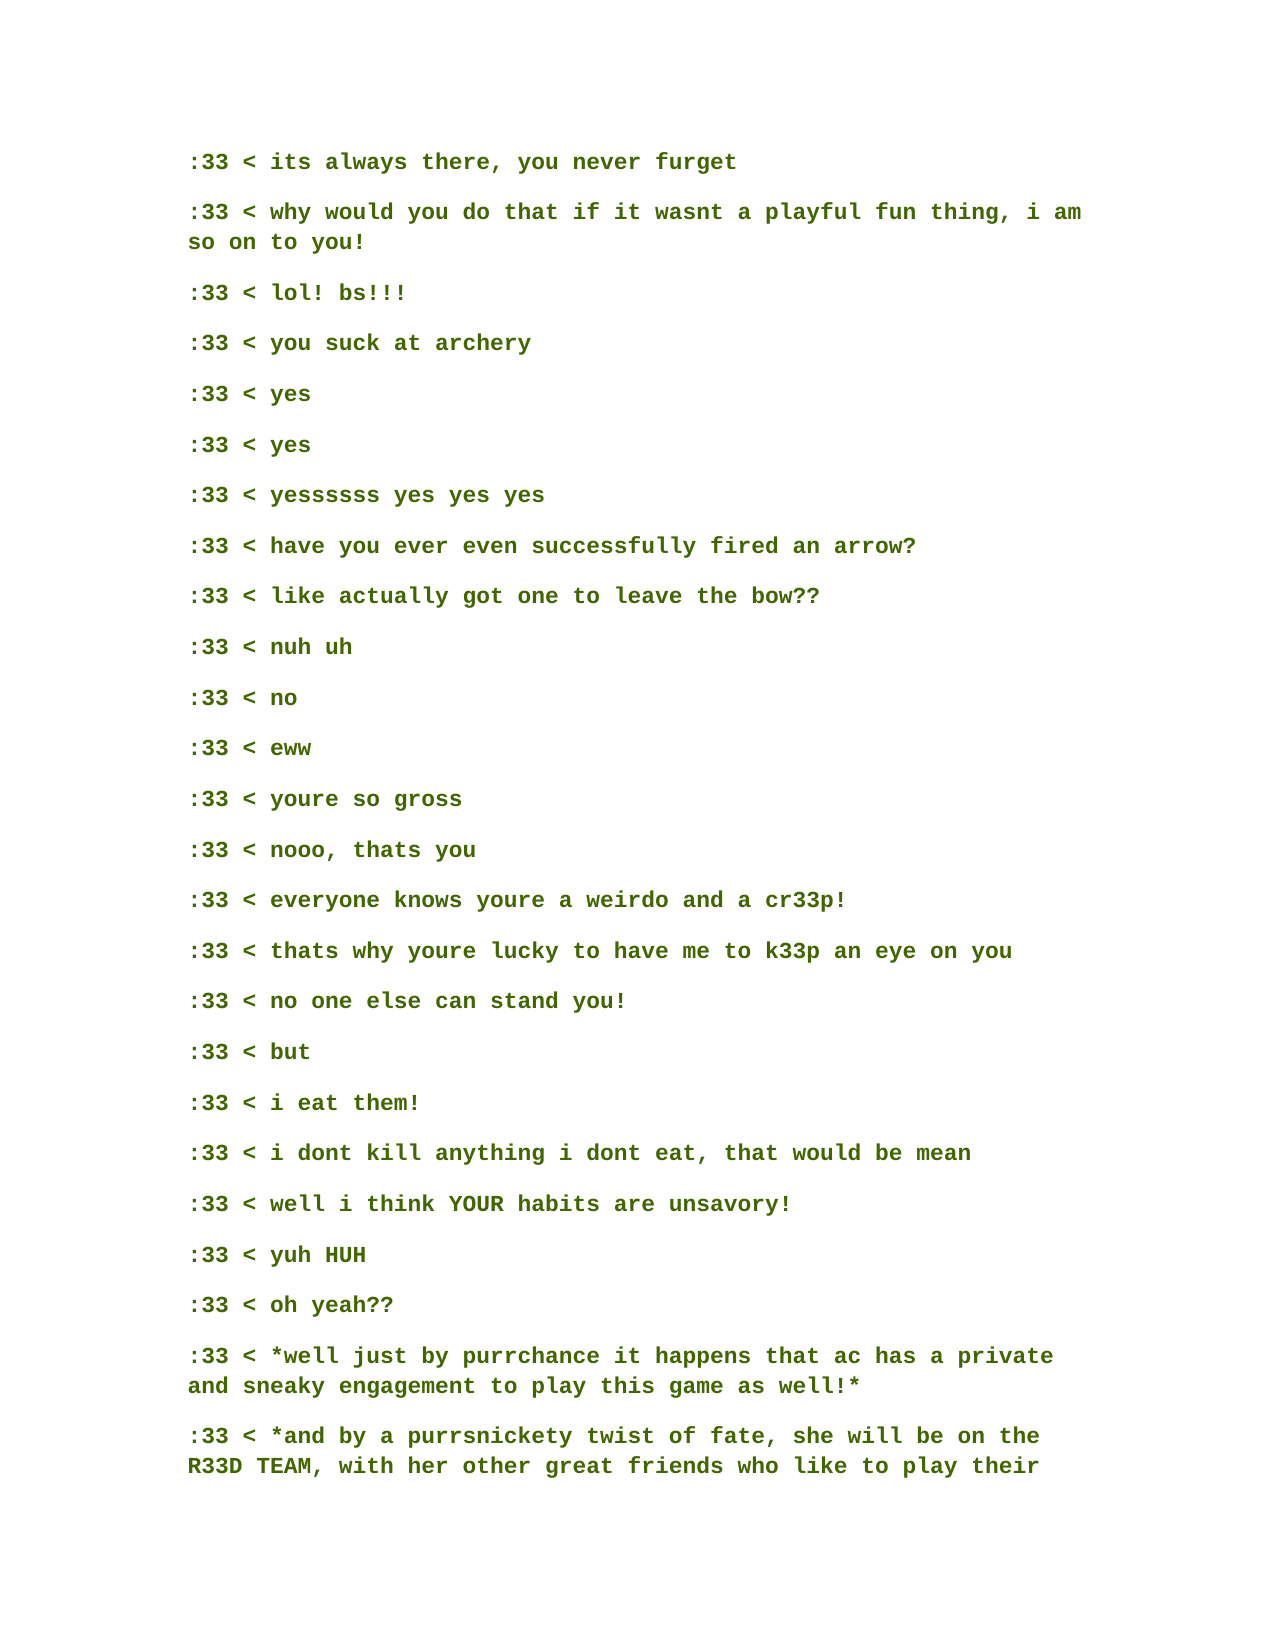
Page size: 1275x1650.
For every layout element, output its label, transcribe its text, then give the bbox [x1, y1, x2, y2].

text :33 < *well just by purrchance it happens that ac has a private and sneaky engagement to play this game as well!* [187, 1344, 1087, 1400]
text :33 < like actually got one to leave the bow?? [187, 585, 1087, 611]
text :33 < its always there, you never furget [187, 150, 1087, 176]
text :33 < nooo, thats you [187, 838, 1087, 864]
text :33 < i eat them! [187, 1091, 1087, 1117]
text :33 < you suck at archery [187, 332, 1087, 358]
text :33 < oh yeah?? [187, 1293, 1087, 1319]
text :33 < *and by a purrsnickety twist of fate, she will be on the R33D TEAM, with her other great friends who like to play their [187, 1424, 1087, 1480]
text :33 < well i think YOUR habits are unsavory! [187, 1192, 1087, 1218]
text :33 < no one else can stand you! [187, 990, 1087, 1016]
text :33 < youre so gross [187, 787, 1087, 813]
text :33 < yessssss yes yes yes [187, 483, 1087, 509]
text :33 < lol! bs!!! [187, 281, 1087, 307]
text :33 < everyone knows youre a weirdo and a cr33p! [187, 888, 1087, 914]
text :33 < nuh uh [187, 635, 1087, 661]
text :33 < have you ever even successfully fired an arrow? [187, 534, 1087, 560]
text :33 < yes [187, 433, 1087, 459]
text :33 < yes [187, 382, 1087, 408]
text :33 < thats why youre lucky to have me to k33p an eye on you [187, 939, 1087, 965]
text :33 < eww [187, 737, 1087, 763]
text :33 < i dont kill anything i dont eat, that would be mean [187, 1142, 1087, 1168]
text :33 < but [187, 1040, 1087, 1066]
text :33 < why would you do that if it wasnt a playful fun thing, i am so on to you! [187, 201, 1087, 256]
text :33 < no [187, 686, 1087, 712]
text :33 < yuh HUH [187, 1243, 1087, 1269]
